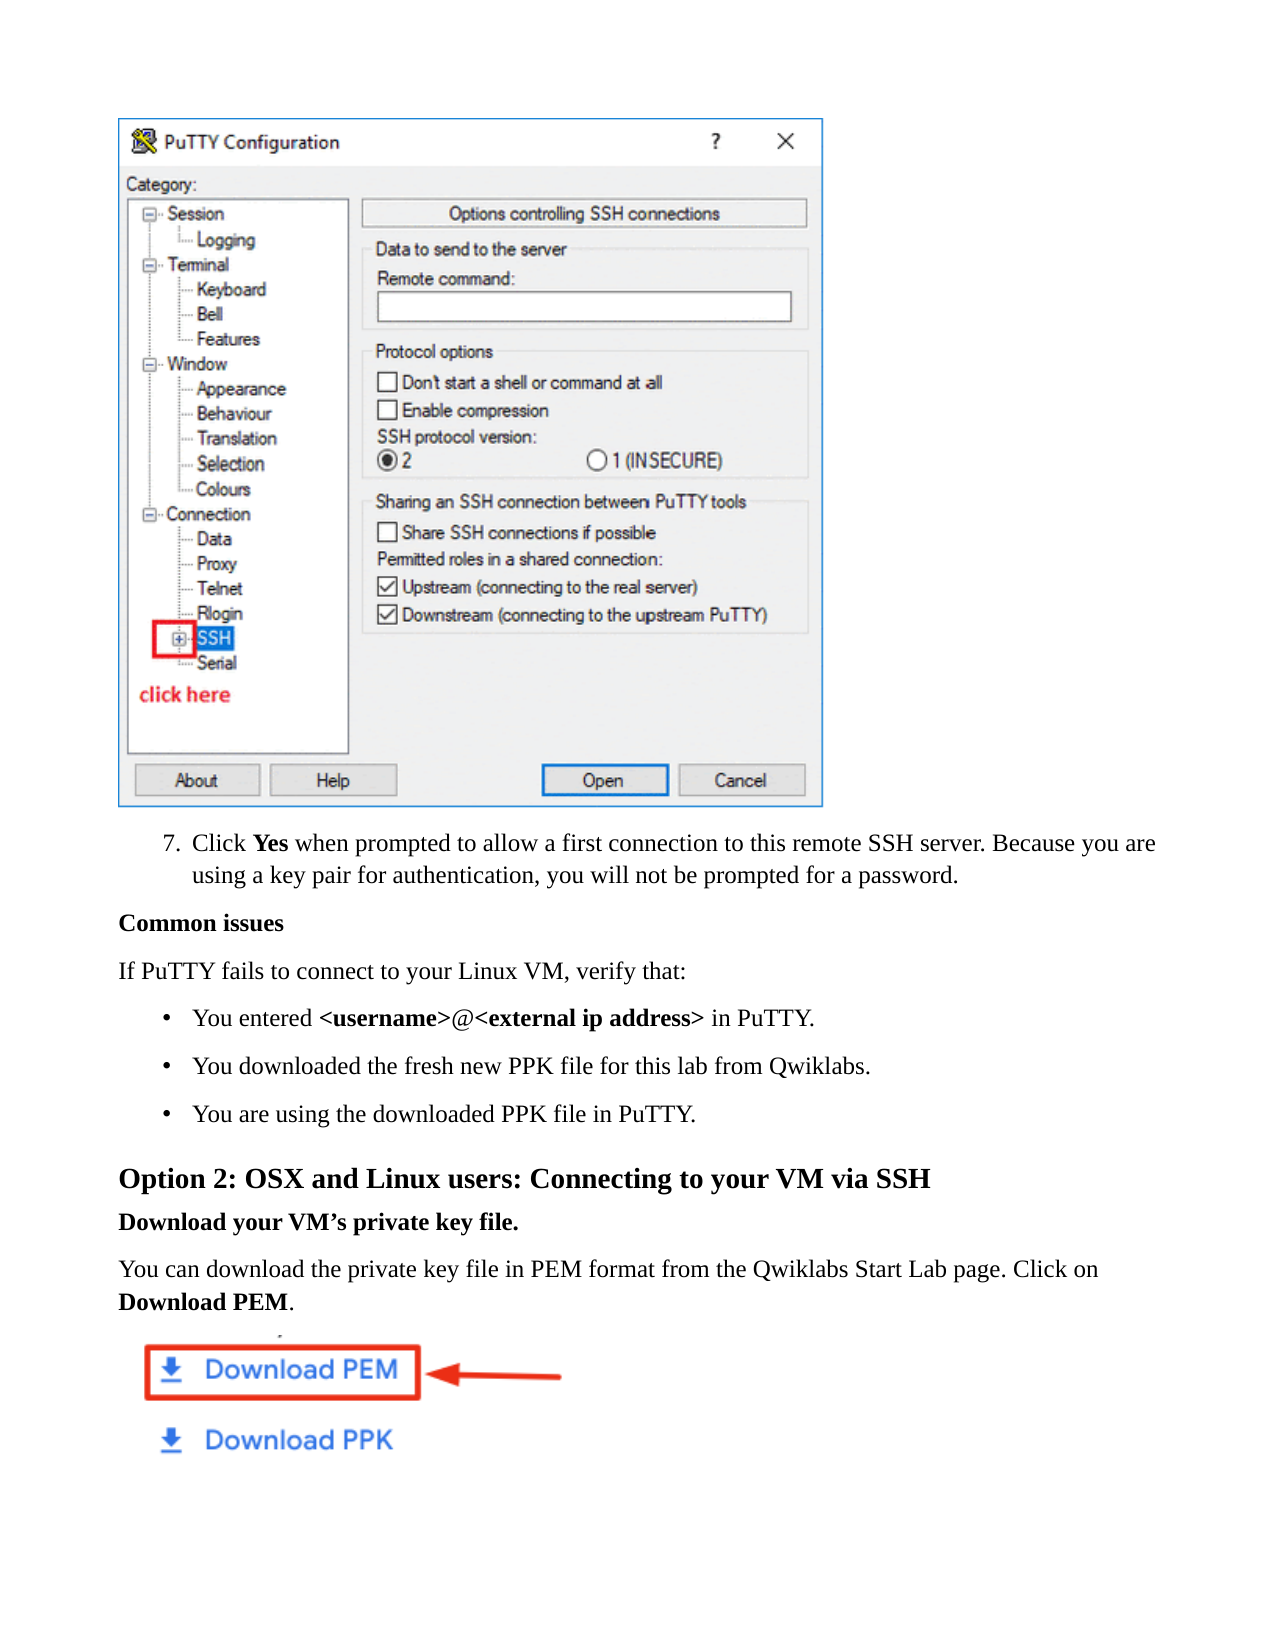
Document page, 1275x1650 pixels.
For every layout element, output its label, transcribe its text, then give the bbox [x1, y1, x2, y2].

text If PuTTY fails to connect to your Linux VM, verify that: [118, 956, 1157, 984]
list You are using the downloaded PPK file in PuTTY. [162, 1099, 1157, 1127]
subtitle Option 2: OSX and Linux users: Connecting to your VM via SSH [118, 1161, 1157, 1194]
picture [118, 1335, 648, 1492]
list You entered <username>@<external ip address> in PuTTY. [162, 1003, 1157, 1032]
text You can download the private key file in PEM format from the Qwiklabs Start Lab page. Click on Download PEM. [118, 1254, 1157, 1316]
picture [118, 118, 828, 809]
text Common issues [118, 908, 1157, 937]
list Click Yes when prompted to allow a first connection to this remote SSH server. Because you are using a key pair for authentication, you will not be prompted for a password. [162, 828, 1157, 889]
text Download your VM’s private key file. [118, 1207, 1157, 1236]
list You downloaded the fresh new PPK file for this lab from Qwiklabs. [162, 1051, 1157, 1080]
